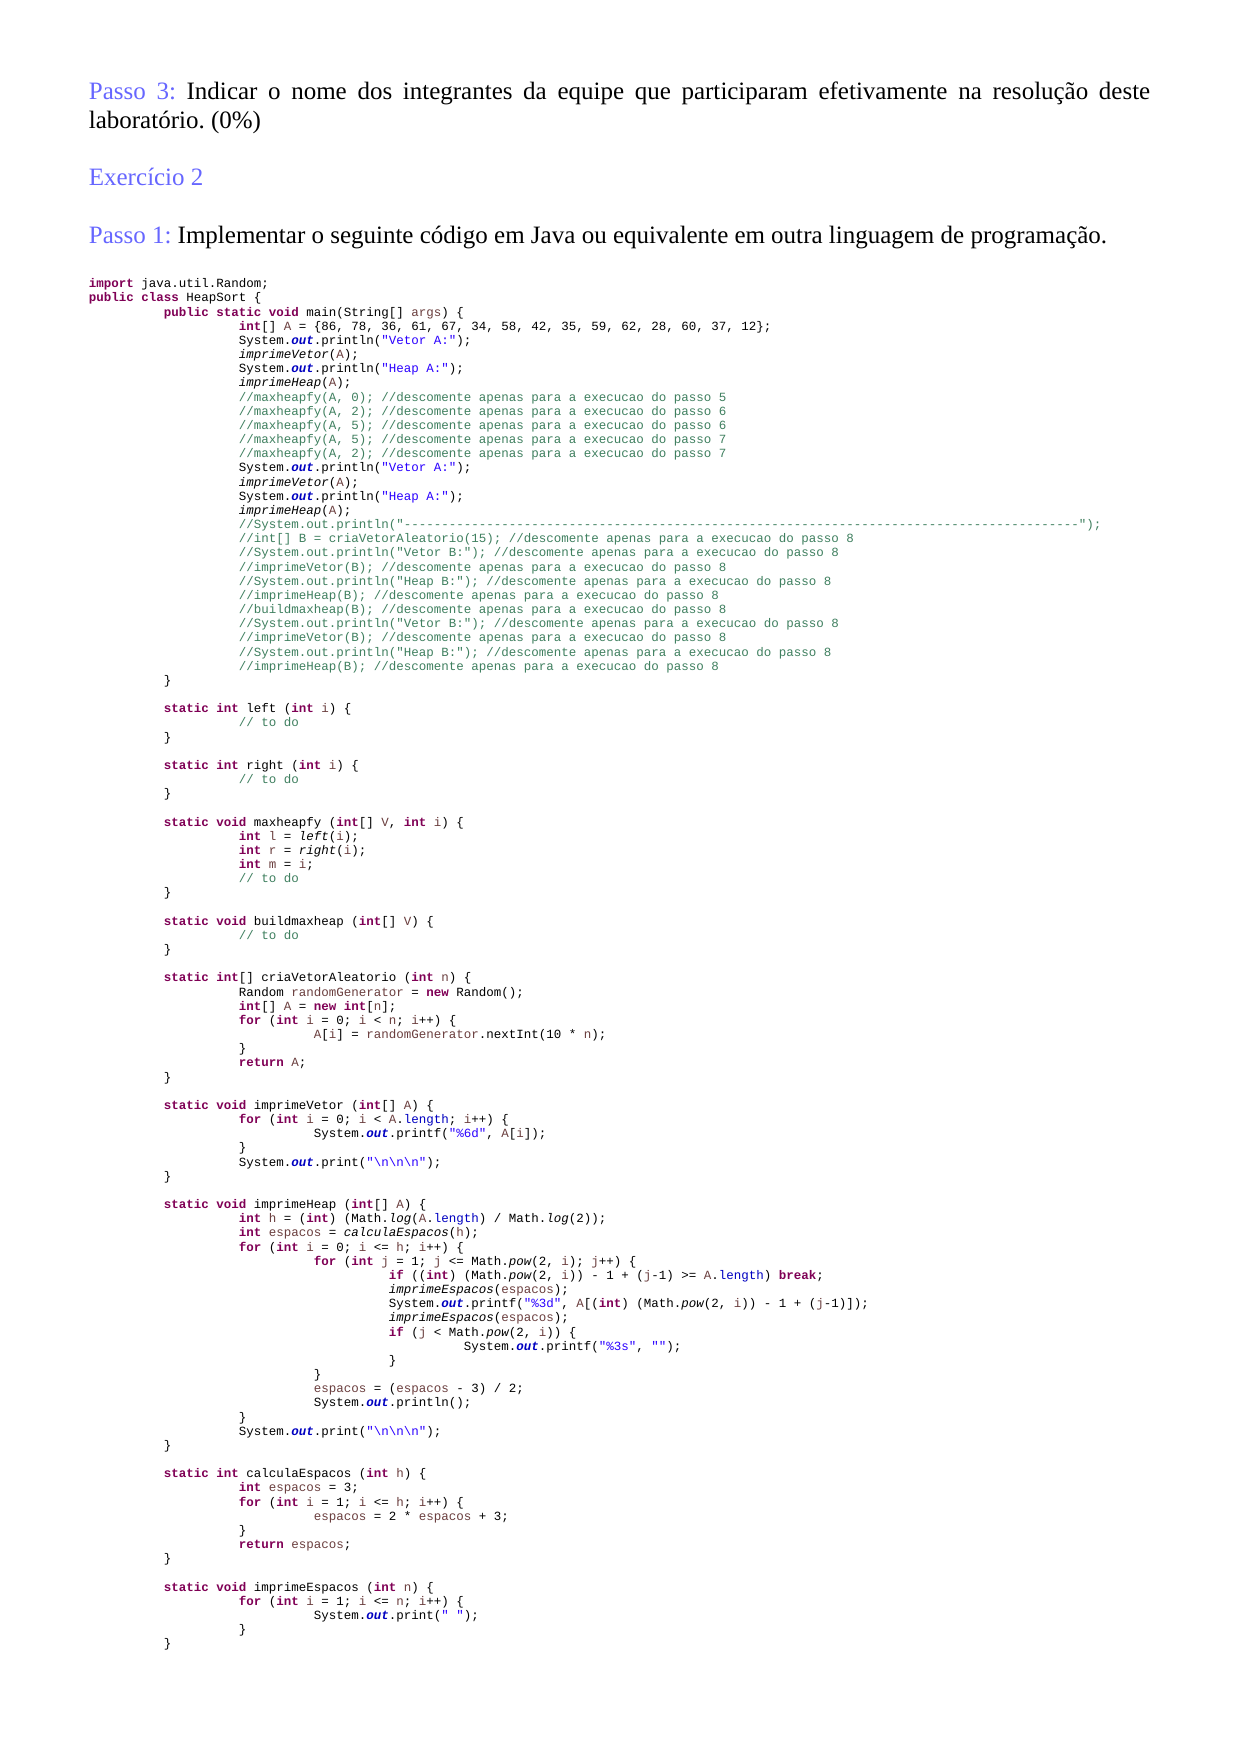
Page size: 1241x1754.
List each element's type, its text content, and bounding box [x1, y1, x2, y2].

text static int[] criaVetorAleatorio (int n) { [89, 971, 1152, 986]
text } [89, 1552, 1152, 1566]
text return espacos; [89, 1538, 1152, 1552]
text } [89, 1071, 1152, 1085]
text static void imprimeHeap (int[] A) { [89, 1198, 1152, 1212]
text //maxheapfy(A, 2); //descomente apenas para a execucao do passo 7 [89, 447, 1152, 461]
text // to do [89, 716, 1152, 731]
text //maxheapfy(A, 5); //descomente apenas para a execucao do passo 7 [89, 433, 1152, 447]
text } [89, 943, 1152, 957]
text } [89, 1368, 1152, 1382]
text public class HeapSort { [89, 291, 1152, 306]
text } [89, 1411, 1152, 1425]
text espacos = (espacos - 3) / 2; [89, 1382, 1152, 1396]
text import java.util.Random; [89, 277, 1152, 291]
text int espacos = 3; [89, 1481, 1152, 1496]
text static void buildmaxheap (int[] V) { [89, 915, 1152, 929]
text //maxheapfy(A, 2); //descomente apenas para a execucao do passo 6 [89, 405, 1152, 419]
text int m = i; [89, 858, 1152, 872]
text System.out.println("Heap A:"); [89, 362, 1152, 376]
text static int left (int i) { [89, 702, 1152, 716]
text for (int i = 1; i <= n; i++) { [89, 1595, 1152, 1609]
text System.out.println("Heap A:"); [89, 490, 1152, 504]
text for (int i = 0; i < n; i++) { [89, 1014, 1152, 1028]
text //imprimeVetor(B); //descomente apenas para a execucao do passo 8 [89, 631, 1152, 646]
text System.out.printf("%3d", A[(int) (Math.pow(2, i)) - 1 + (j-1)]); [89, 1297, 1152, 1311]
text //imprimeHeap(B); //descomente apenas para a execucao do passo 8 [89, 589, 1152, 603]
text // to do [89, 872, 1152, 886]
text static int right (int i) { [89, 759, 1152, 773]
text static void imprimeEspacos (int n) { [89, 1581, 1152, 1595]
text } [89, 1623, 1152, 1637]
text System.out.println("Vetor A:"); [89, 334, 1152, 348]
text //System.out.println("Vetor B:"); //descomente apenas para a execucao do passo 8 [89, 546, 1152, 561]
text int l = left(i); [89, 830, 1152, 844]
text int[] A = {86, 78, 36, 61, 67, 34, 58, 42, 35, 59, 62, 28, 60, 37, 12}; [89, 320, 1152, 334]
text for (int j = 1; j <= Math.pow(2, i); j++) { [89, 1255, 1152, 1269]
text for (int i = 0; i < A.length; i++) { [89, 1113, 1152, 1127]
text System.out.printf("%3s", ""); [89, 1340, 1152, 1354]
text //imprimeHeap(B); //descomente apenas para a execucao do passo 8 [89, 660, 1152, 674]
text for (int i = 0; i <= h; i++) { [89, 1241, 1152, 1255]
text } [89, 1439, 1152, 1453]
text } [89, 1524, 1152, 1538]
text imprimeEspacos(espacos); [89, 1283, 1152, 1297]
text System.out.println("Vetor A:"); [89, 461, 1152, 476]
text // to do [89, 773, 1152, 787]
text } [89, 1141, 1152, 1156]
text } [89, 1042, 1152, 1056]
text imprimeHeap(A); [89, 504, 1152, 518]
text Passo 1: Implementar o seguinte código em Java ou equivalente em outra linguagem de programação. [89, 220, 1152, 248]
text int r = right(i); [89, 844, 1152, 858]
text static int calculaEspacos (int h) { [89, 1467, 1152, 1481]
text Exercício 2 [89, 162, 1152, 191]
text } [89, 1354, 1152, 1368]
text // to do [89, 929, 1152, 943]
text } [89, 1637, 1152, 1651]
text espacos = 2 * espacos + 3; [89, 1510, 1152, 1524]
text } [89, 1170, 1152, 1184]
text //maxheapfy(A, 0); //descomente apenas para a execucao do passo 5 [89, 391, 1152, 405]
text return A; [89, 1056, 1152, 1071]
text if ((int) (Math.pow(2, i)) - 1 + (j-1) >= A.length) break; [89, 1269, 1152, 1283]
text //maxheapfy(A, 5); //descomente apenas para a execucao do passo 6 [89, 419, 1152, 433]
text System.out.print("\n\n\n"); [89, 1156, 1152, 1170]
text //imprimeVetor(B); //descomente apenas para a execucao do passo 8 [89, 561, 1152, 575]
text int[] A = new int[n]; [89, 1000, 1152, 1014]
text } [89, 731, 1152, 745]
text //buildmaxheap(B); //descomente apenas para a execucao do passo 8 [89, 603, 1152, 617]
text //System.out.println("------------------------------------------------------------------------------------------"); [89, 518, 1152, 532]
text System.out.println(); [89, 1396, 1152, 1411]
text imprimeVetor(A); [89, 476, 1152, 490]
text for (int i = 1; i <= h; i++) { [89, 1496, 1152, 1510]
text static void maxheapfy (int[] V, int i) { [89, 816, 1152, 830]
text System.out.printf("%6d", A[i]); [89, 1127, 1152, 1141]
text int espacos = calculaEspacos(h); [89, 1226, 1152, 1241]
text } [89, 787, 1152, 801]
text int h = (int) (Math.log(A.length) / Math.log(2)); [89, 1212, 1152, 1226]
text static void imprimeVetor (int[] A) { [89, 1099, 1152, 1113]
text imprimeEspacos(espacos); [89, 1311, 1152, 1326]
text System.out.print(" "); [89, 1609, 1152, 1623]
text Passo 3: Indicar o nome dos integrantes da equipe que participaram efetivamente na resolução deste laboratório. (0%) [89, 76, 1152, 133]
text System.out.print("\n\n\n"); [89, 1425, 1152, 1439]
text A[i] = randomGenerator.nextInt(10 * n); [89, 1028, 1152, 1042]
text //System.out.println("Vetor B:"); //descomente apenas para a execucao do passo 8 [89, 617, 1152, 631]
text imprimeVetor(A); [89, 348, 1152, 362]
text imprimeHeap(A); [89, 376, 1152, 391]
text if (j < Math.pow(2, i)) { [89, 1326, 1152, 1340]
text } [89, 886, 1152, 901]
text Random randomGenerator = new Random(); [89, 986, 1152, 1000]
text //System.out.println("Heap B:"); //descomente apenas para a execucao do passo 8 [89, 646, 1152, 660]
text //System.out.println("Heap B:"); //descomente apenas para a execucao do passo 8 [89, 575, 1152, 589]
text //int[] B = criaVetorAleatorio(15); //descomente apenas para a execucao do passo 8 [89, 532, 1152, 546]
text public static void main(String[] args) { [89, 306, 1152, 320]
text } [89, 674, 1152, 688]
